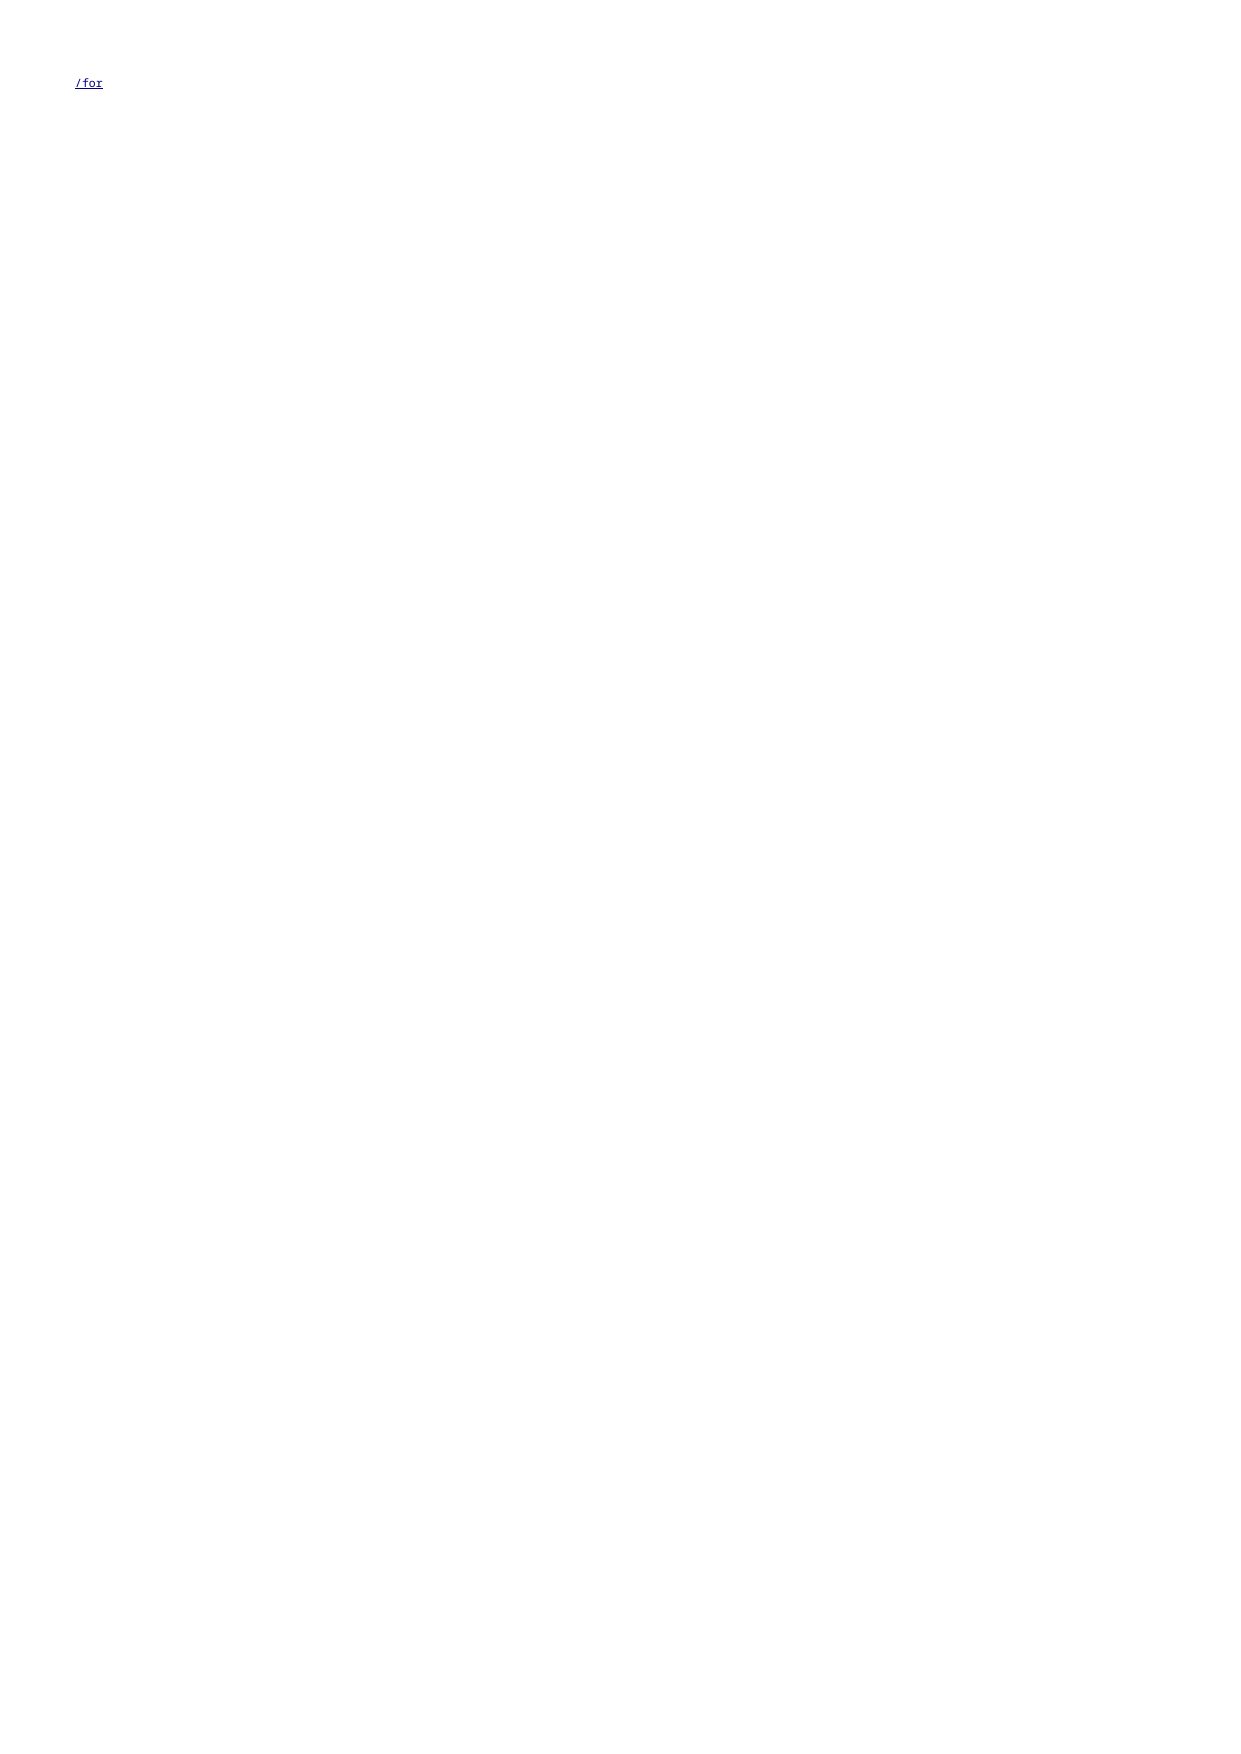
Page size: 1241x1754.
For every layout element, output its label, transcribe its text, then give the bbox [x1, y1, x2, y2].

text /for [75, 75, 1165, 91]
